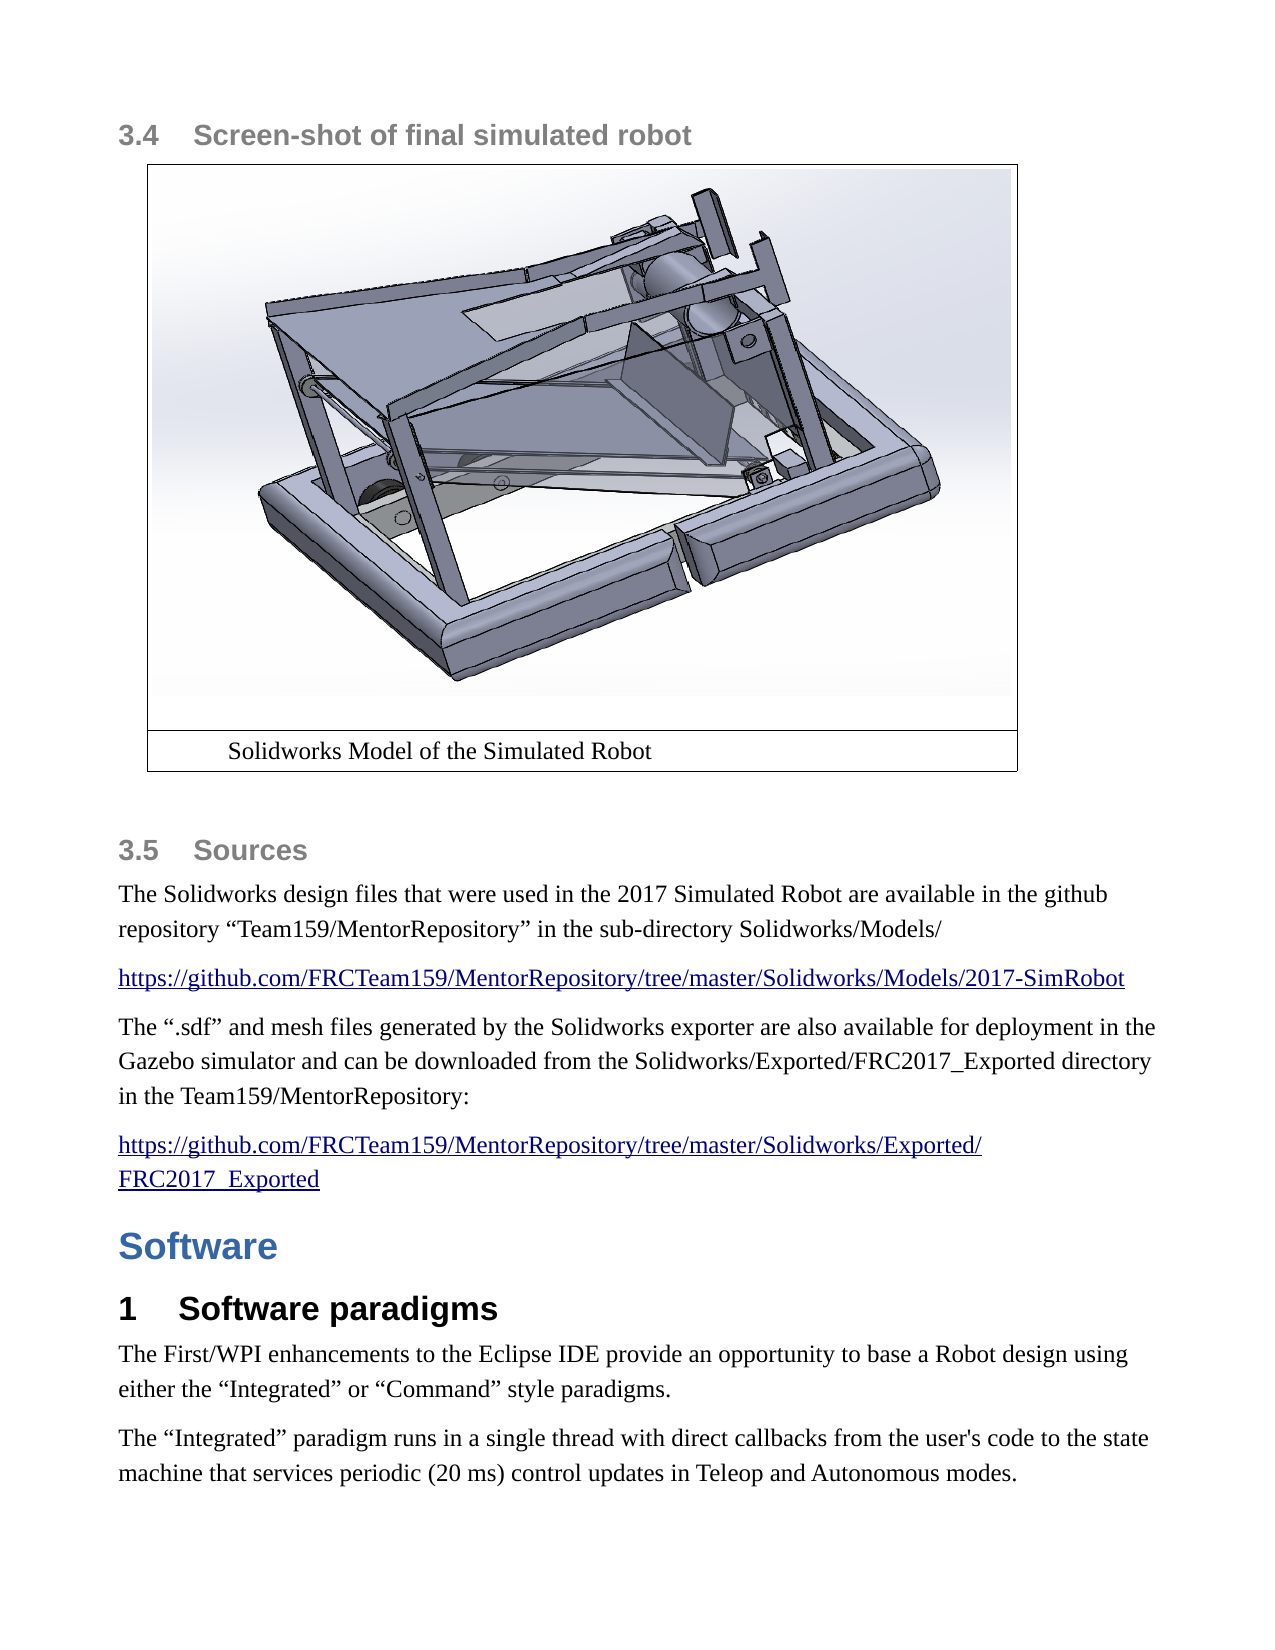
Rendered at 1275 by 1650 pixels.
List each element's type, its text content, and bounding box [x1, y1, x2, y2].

text The “.sdf” and mesh files generated by the Solidworks exporter are also available for deployment in the Gazebo simulator and can be downloaded from the Solidworks/Exported/FRC2017_Exported directory in the Team159/MentorRepository: [118, 1012, 1157, 1110]
text https://github.com/FRCTeam159/MentorRepository/tree/master/Solidworks/Exported/FRC2017_Exported [118, 1130, 1157, 1193]
subtitle Software [118, 1224, 1157, 1268]
text The First/WPI enhancements to the Eclipse IDE provide an opportunity to base a Robot design using either the “Integrated” or “Command” style paradigms. [118, 1339, 1157, 1403]
text https://github.com/FRCTeam159/MentorRepository/tree/master/Solidworks/Models/2017-SimRobot [118, 963, 1157, 992]
text The “Integrated” paradigm runs in a single thread with direct callbacks from the user's code to the state machine that services periodic (20 ms) control updates in Teleop and Autonomous modes. [118, 1423, 1157, 1486]
subtitle Software paradigms [118, 1288, 1157, 1327]
table_header [148, 165, 1017, 730]
table_cell Solidworks Model of the Simulated Robot [148, 731, 1017, 771]
subtitle Sources [118, 833, 1157, 867]
subtitle Screen-shot of final simulated robot [118, 118, 1157, 152]
text The Solidworks design files that were used in the 2017 Simulated Robot are available in the github repository “Team159/MentorRepository” in the sub-directory Solidworks/Models/ [118, 879, 1157, 943]
picture [152, 169, 1011, 696]
